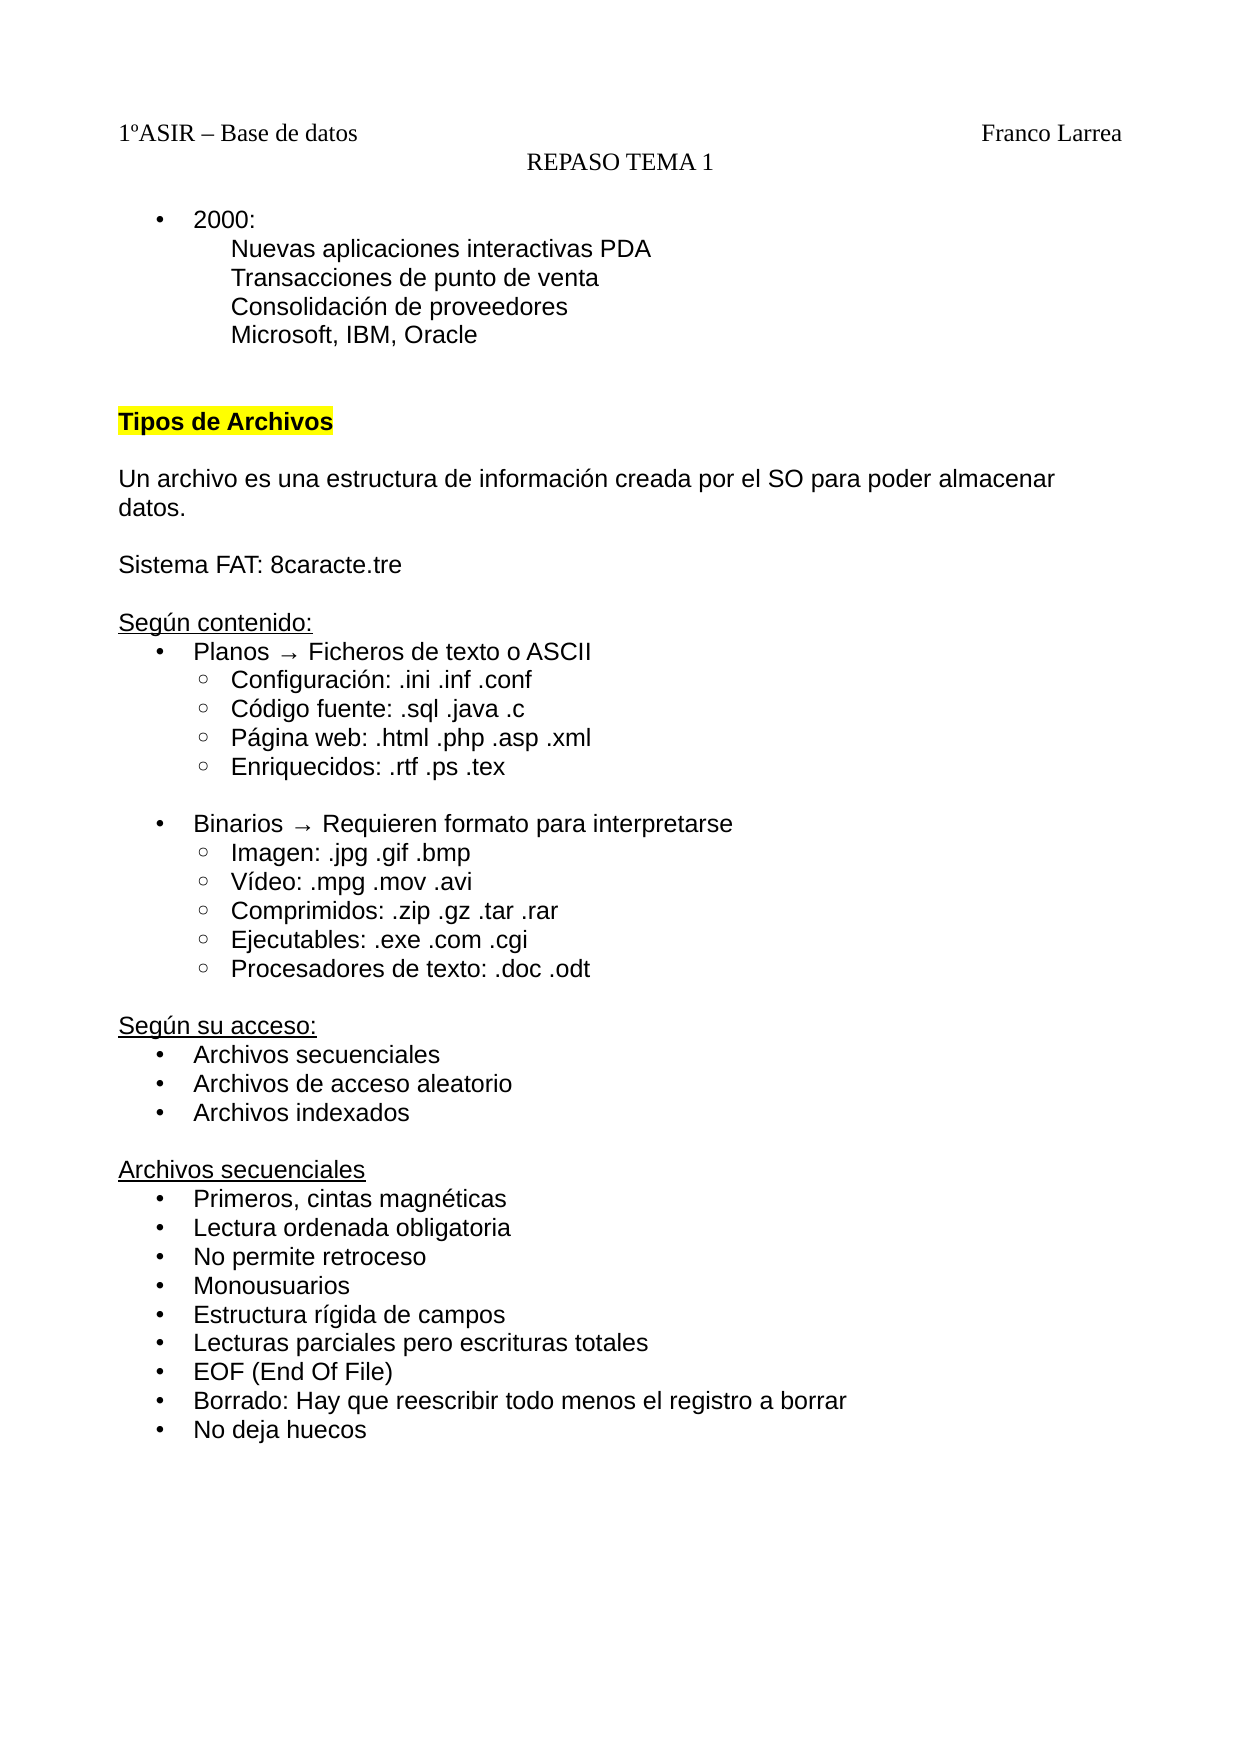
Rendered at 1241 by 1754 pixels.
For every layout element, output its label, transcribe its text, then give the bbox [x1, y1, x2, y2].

list Página web: .html .php .asp .xml [193, 723, 1122, 752]
list Monousuarios [156, 1271, 1122, 1299]
list Planos → Ficheros de texto o ASCII [156, 636, 1122, 665]
list Nuevas aplicaciones interactivas PDA [193, 234, 1122, 263]
list EOF (End Of File) [156, 1357, 1122, 1386]
list Archivos secuenciales [156, 1040, 1122, 1069]
list Binarios → Requieren formato para interpretarse [156, 809, 1122, 838]
list Configuración: .ini .inf .conf [193, 665, 1122, 694]
list Imagen: .jpg .gif .bmp [193, 838, 1122, 867]
text Sistema FAT: 8caracte.tre [118, 550, 1122, 579]
list Borrado: Hay que reescribir todo menos el registro a borrar [156, 1386, 1122, 1415]
text Tipos de Archivos [118, 406, 1122, 435]
list Microsoft, IBM, Oracle [193, 320, 1122, 349]
text Un archivo es una estructura de información creada por el SO para poder almacenar datos. [118, 435, 1122, 521]
text Archivos secuenciales [118, 1155, 1122, 1184]
list Código fuente: .sql .java .c [193, 694, 1122, 723]
list Estructura rígida de campos [156, 1299, 1122, 1328]
list Enriquecidos: .rtf .ps .tex [193, 752, 1122, 781]
list Vídeo: .mpg .mov .avi [193, 867, 1122, 896]
list Archivos indexados [156, 1098, 1122, 1127]
list Lectura ordenada obligatoria [156, 1213, 1122, 1242]
list Archivos de acceso aleatorio [156, 1069, 1122, 1098]
list Primeros, cintas magnéticas [156, 1184, 1122, 1213]
list Transacciones de punto de venta [193, 263, 1122, 291]
list Consolidación de proveedores [193, 291, 1122, 320]
list No deja huecos [156, 1415, 1122, 1444]
list Lecturas parciales pero escrituras totales [156, 1328, 1122, 1357]
list 2000: [156, 205, 1122, 234]
text Según su acceso: [118, 1011, 1122, 1040]
list Comprimidos: .zip .gz .tar .rar [193, 896, 1122, 925]
list No permite retroceso [156, 1242, 1122, 1271]
list Procesadores de texto: .doc .odt [193, 954, 1122, 983]
text Según contenido: [118, 608, 1122, 636]
list Ejecutables: .exe .com .cgi [193, 925, 1122, 954]
